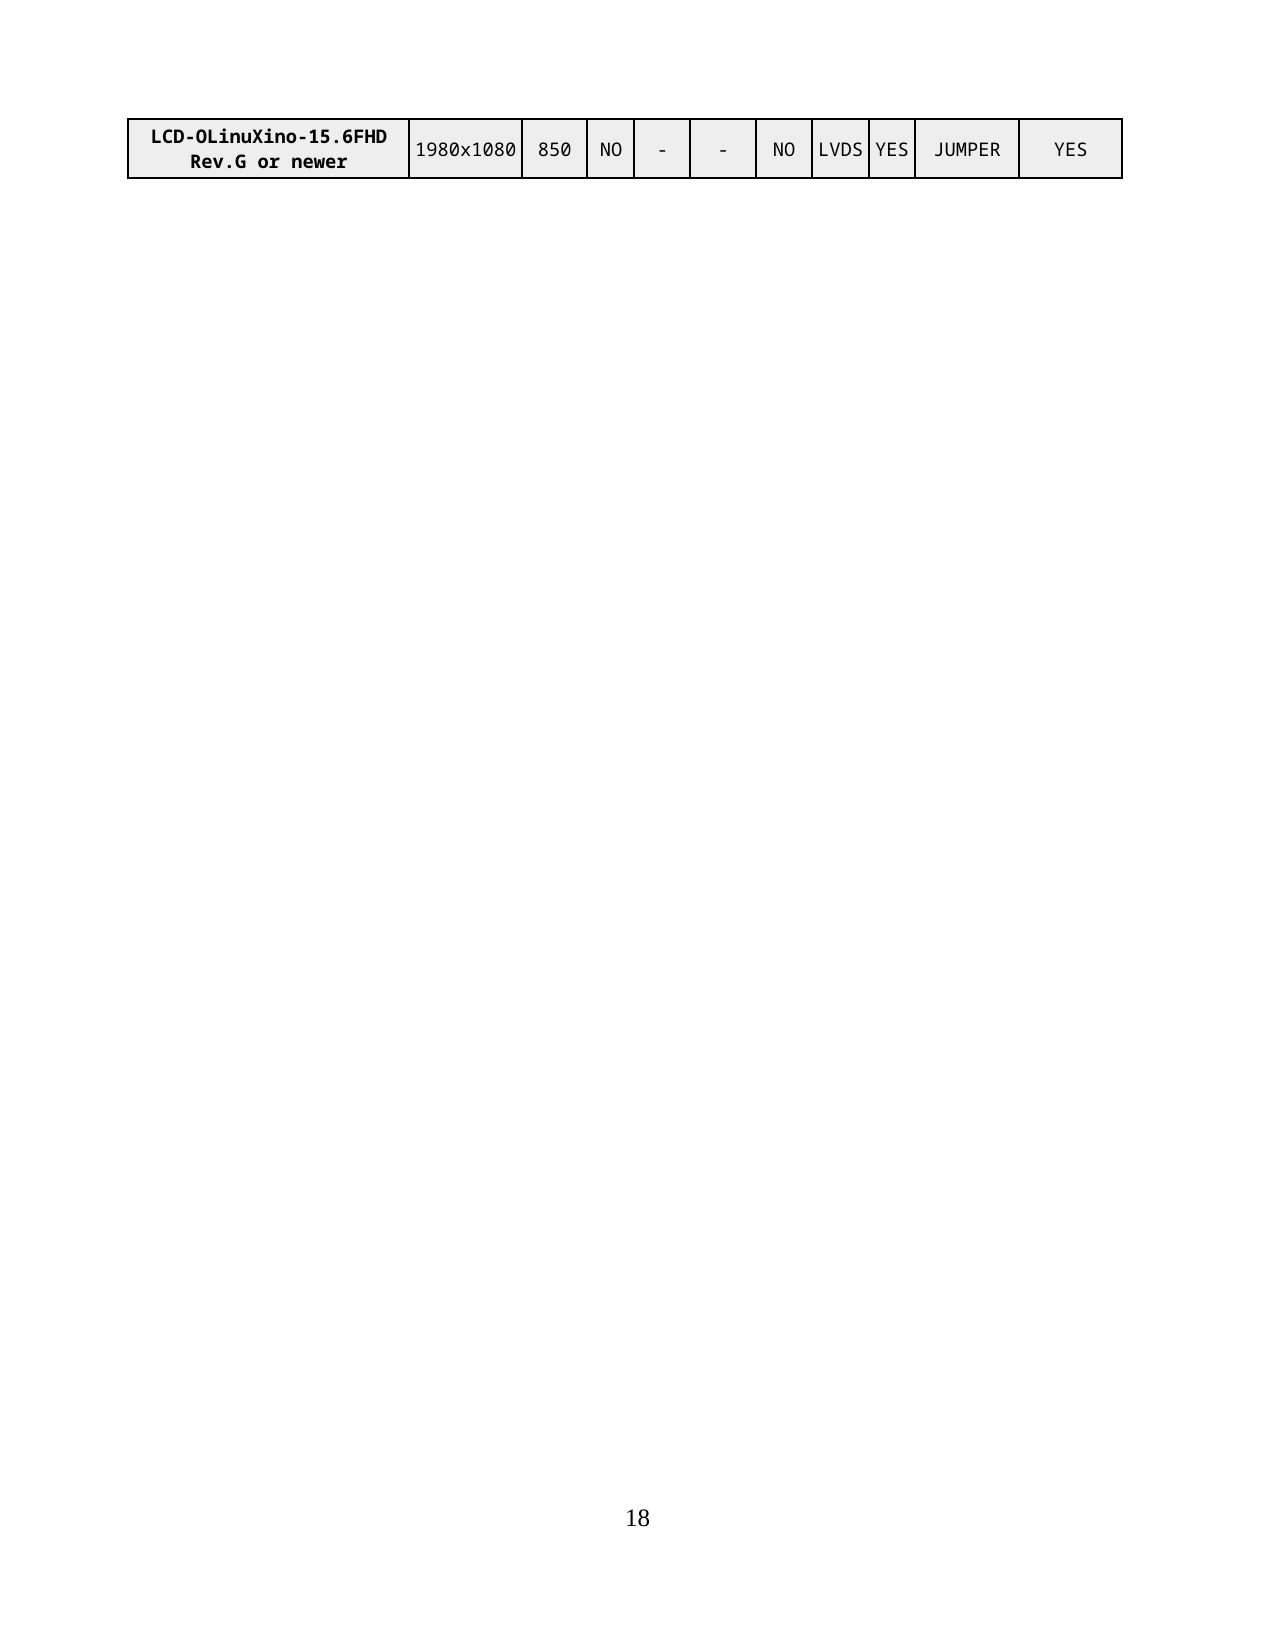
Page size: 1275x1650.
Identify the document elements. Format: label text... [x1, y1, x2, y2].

table_cell JUMPER [916, 120, 1018, 177]
table_cell - [691, 120, 755, 177]
table_cell 1980x1080 [410, 120, 521, 177]
table_cell NO [757, 120, 811, 177]
table_cell NO [588, 120, 633, 177]
table_cell LVDS [813, 120, 868, 177]
table_cell LCD-OLinuXino-15.6FHD Rev.G or newer [129, 120, 408, 177]
table_cell - [635, 120, 689, 177]
table_cell 850 [523, 120, 586, 177]
table_cell YES [1020, 120, 1121, 177]
table_cell YES [870, 120, 914, 177]
